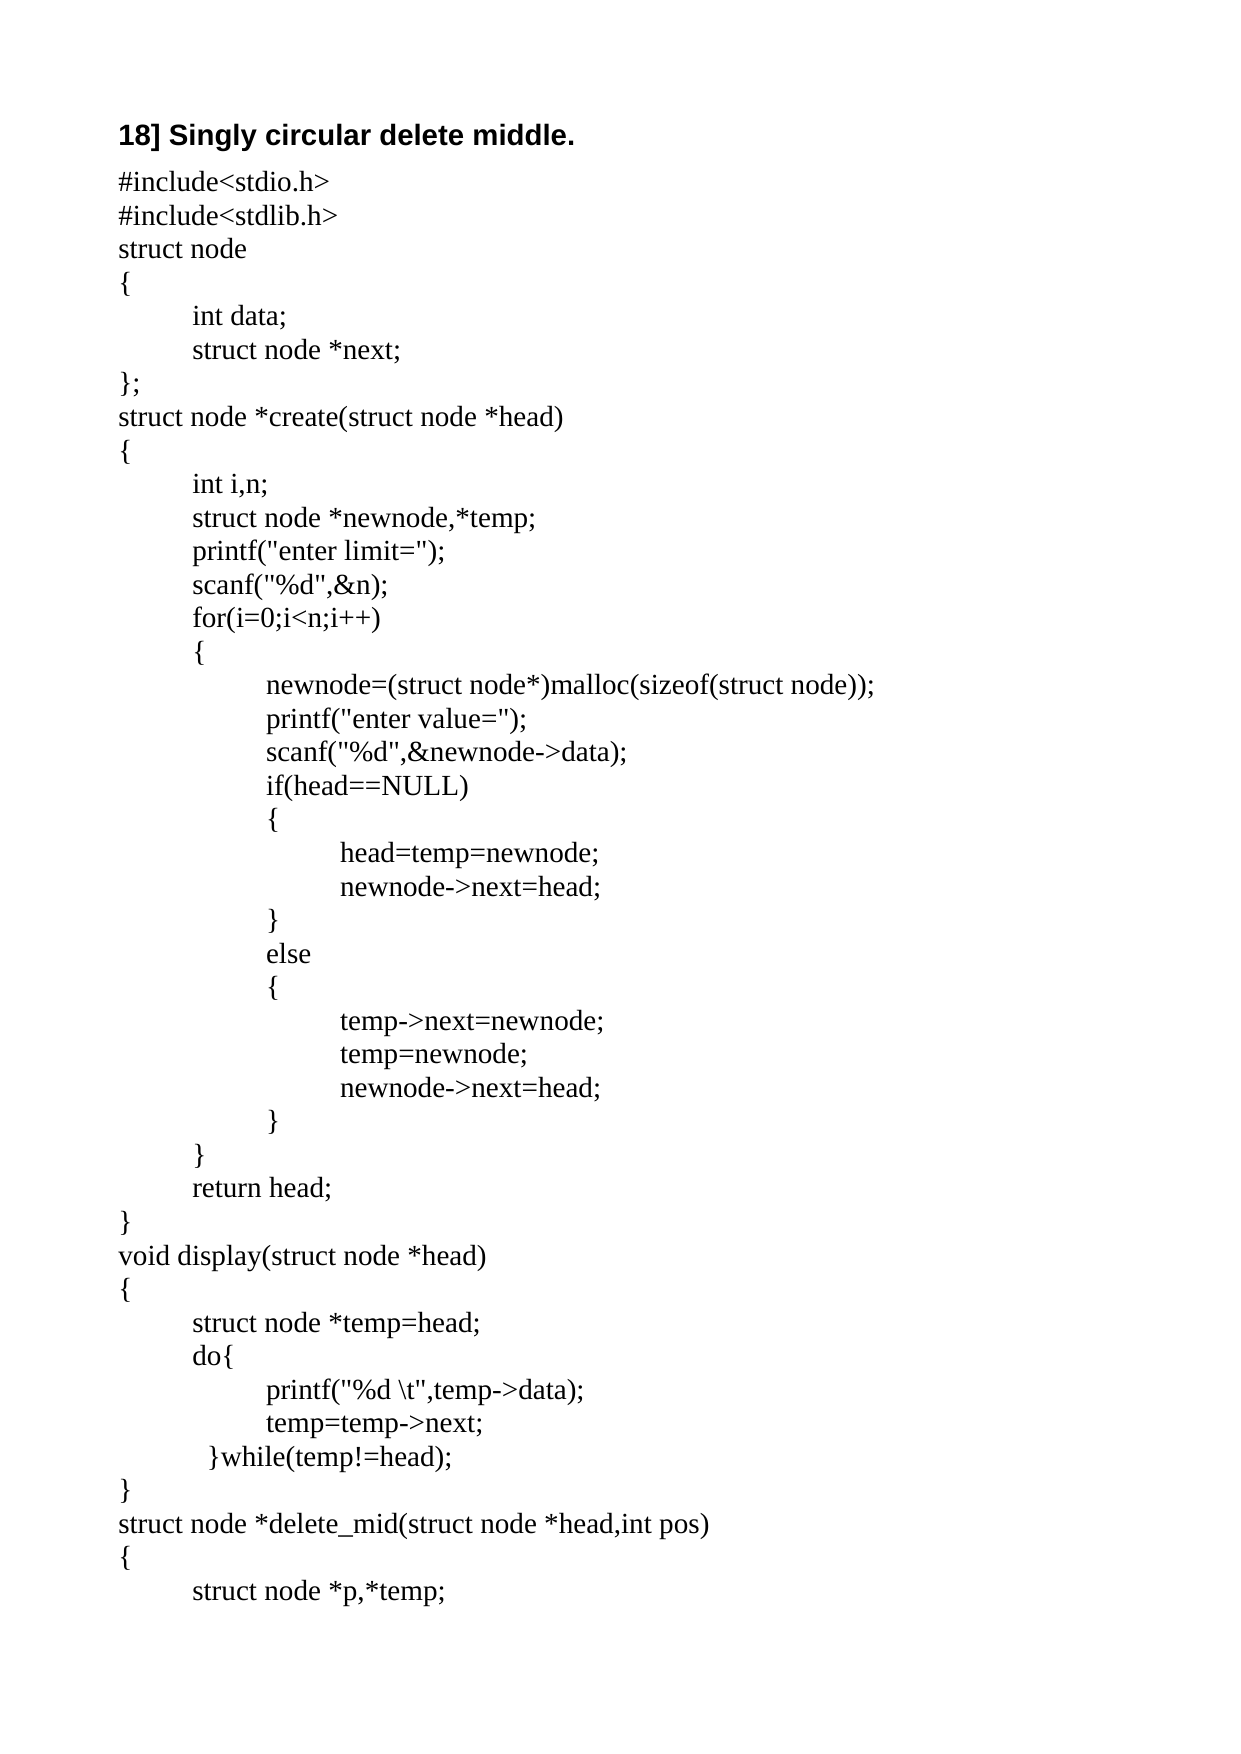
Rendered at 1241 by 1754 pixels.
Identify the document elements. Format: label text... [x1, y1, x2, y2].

text void display(struct node *head) [118, 1238, 1122, 1271]
text } [118, 1103, 1122, 1137]
text } [118, 902, 1122, 936]
text struct node *p,*temp; [118, 1573, 1122, 1607]
text } [118, 1472, 1122, 1506]
text { [118, 265, 1122, 298]
text return head; [118, 1171, 1122, 1204]
text scanf("%d",&n); [118, 567, 1122, 600]
text printf("enter limit="); [118, 533, 1122, 567]
text for(i=0;i<n;i++) [118, 600, 1122, 634]
text else [118, 936, 1122, 969]
text newnode->next=head; [118, 1070, 1122, 1103]
text head=temp=newnode; [118, 835, 1122, 869]
text { [118, 433, 1122, 466]
text struct node *delete_mid(struct node *head,int pos) [118, 1506, 1122, 1539]
text #include<stdio.h> [118, 164, 1122, 198]
text printf("%d \t",temp->data); [118, 1372, 1122, 1405]
text temp=temp->next; [118, 1405, 1122, 1439]
text newnode=(struct node*)malloc(sizeof(struct node)); [118, 667, 1122, 701]
text temp->next=newnode; [118, 1003, 1122, 1036]
text { [118, 969, 1122, 1003]
text do{ [118, 1338, 1122, 1372]
text }; [118, 366, 1122, 399]
subtitle 18] Singly circular delete middle. [118, 118, 1122, 152]
text if(head==NULL) [118, 768, 1122, 802]
text { [118, 802, 1122, 835]
text struct node *newnode,*temp; [118, 500, 1122, 533]
text { [118, 1539, 1122, 1573]
text }while(temp!=head); [118, 1439, 1122, 1472]
text #include<stdlib.h> [118, 198, 1122, 231]
text scanf("%d",&newnode->data); [118, 734, 1122, 768]
text newnode->next=head; [118, 869, 1122, 902]
text struct node *next; [118, 332, 1122, 366]
text int data; [118, 298, 1122, 332]
text } [118, 1137, 1122, 1171]
text struct node *create(struct node *head) [118, 399, 1122, 433]
text } [118, 1204, 1122, 1238]
text struct node *temp=head; [118, 1305, 1122, 1338]
text temp=newnode; [118, 1036, 1122, 1070]
text printf("enter value="); [118, 701, 1122, 734]
text struct node [118, 231, 1122, 265]
text { [118, 1271, 1122, 1305]
text int i,n; [118, 466, 1122, 500]
text { [118, 634, 1122, 667]
